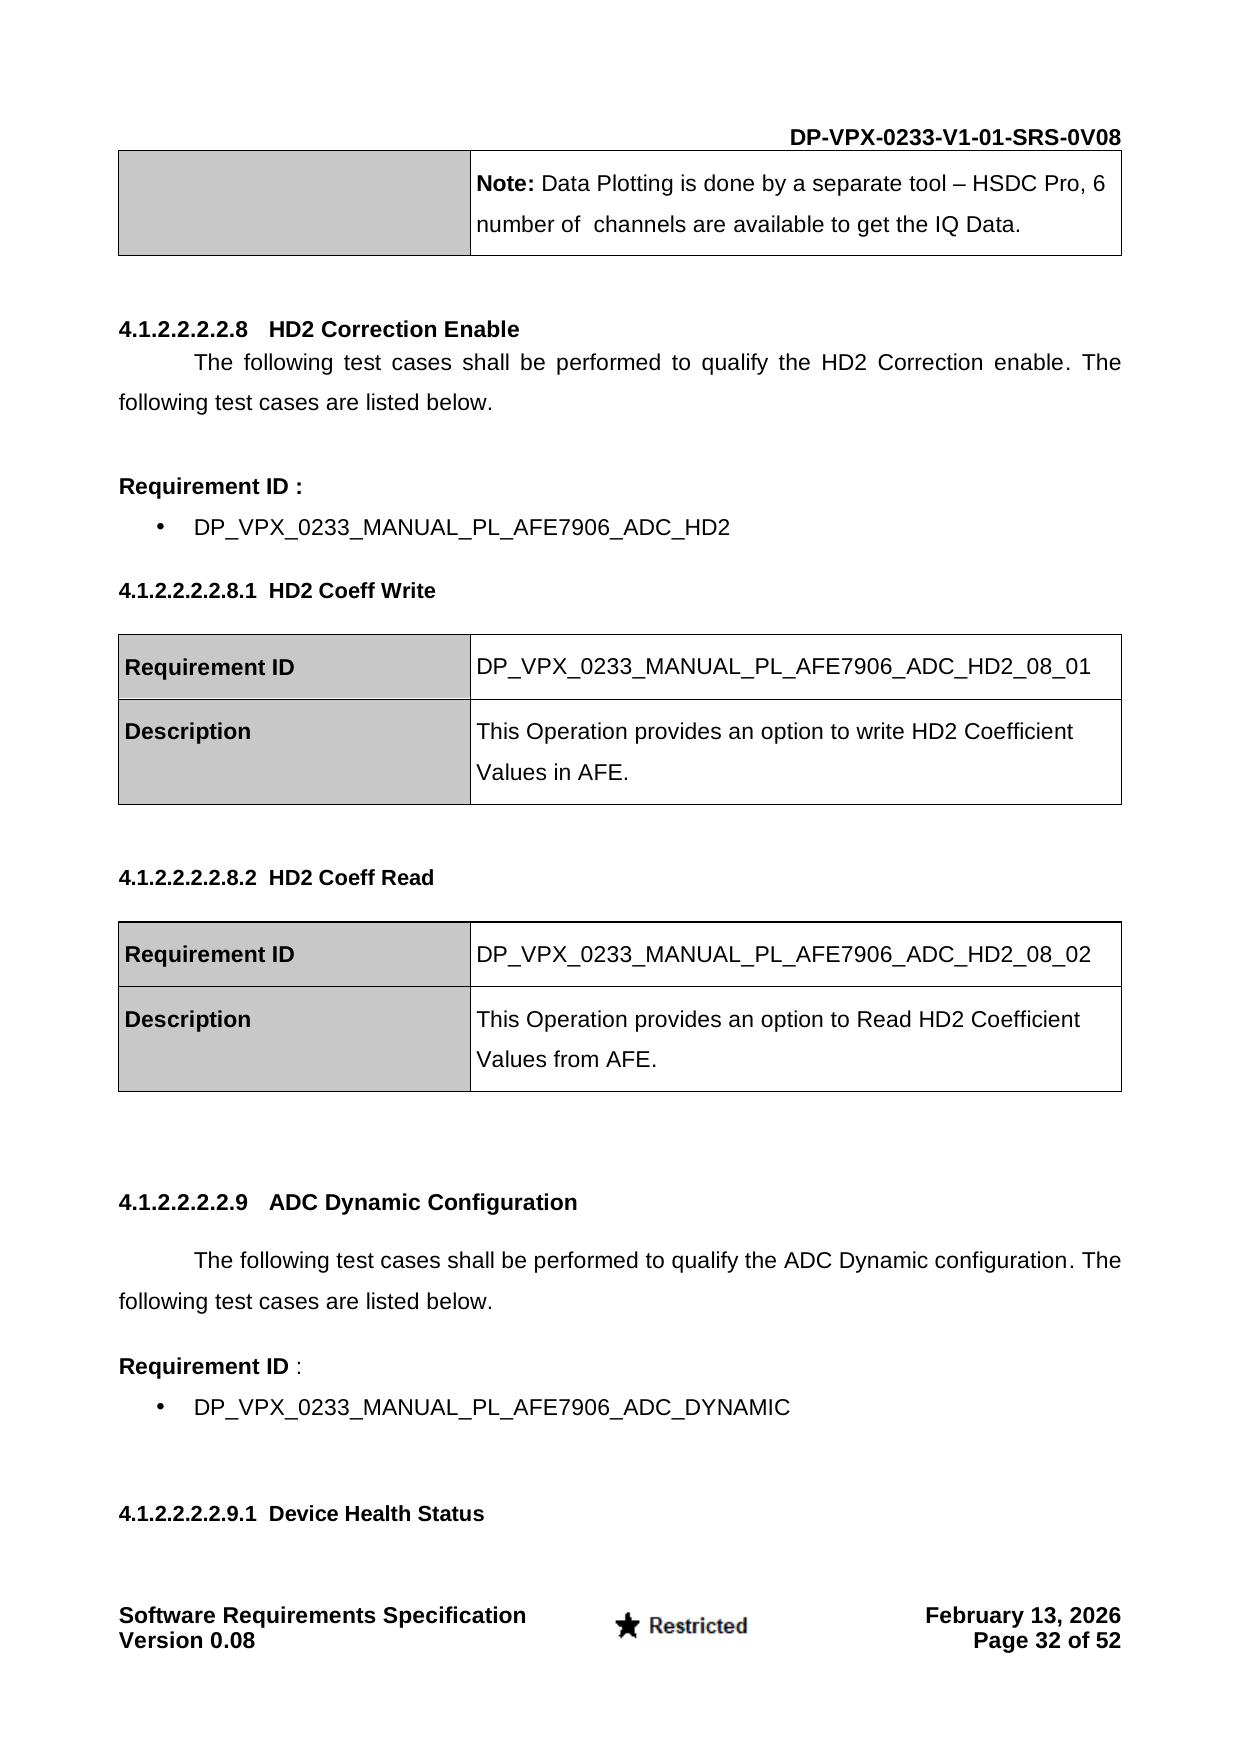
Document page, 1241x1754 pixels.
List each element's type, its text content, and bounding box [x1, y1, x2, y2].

table_cell This Operation provides an option to write HD2 Coefficient Values in AFE. [471, 700, 1121, 804]
table_header DP_VPX_0233_MANUAL_PL_AFE7906_ADC_HD2_08_02 [471, 923, 1121, 986]
text The following test cases shall be performed to qualify the HD2 Correction enable. The following test cases are listed below. [118, 348, 1122, 416]
picture [605, 1603, 761, 1648]
list DP_VPX_0233_MANUAL_PL_AFE7906_ADC_DYNAMIC [156, 1393, 1122, 1421]
table_header Requirement ID [119, 635, 470, 698]
table_cell Description [119, 987, 470, 1091]
text Requirement ID : [118, 1353, 1122, 1380]
subtitle HD2 Coeff Read [118, 867, 1122, 890]
subtitle HD2 Coeff Write [118, 580, 1122, 603]
text Requirement ID : [118, 473, 1122, 500]
text The following test cases shall be performed to qualify the ADC Dynamic configuration. The following test cases are listed below. [118, 1246, 1122, 1314]
subtitle Device Health Status [118, 1503, 1122, 1526]
table_cell This Operation provides an option to Read HD2 Coefficient Values from AFE. [471, 987, 1121, 1091]
table_cell [119, 151, 470, 255]
table_cell Note: Data Plotting is done by a separate tool – HSDC Pro, 6 number of channels are available to get the IQ Data. [471, 151, 1121, 255]
list DP_VPX_0233_MANUAL_PL_AFE7906_ADC_HD2 [156, 513, 1122, 541]
table_header DP_VPX_0233_MANUAL_PL_AFE7906_ADC_HD2_08_01 [471, 635, 1121, 698]
table_cell Description [119, 700, 470, 804]
table_header Requirement ID [119, 923, 470, 986]
subtitle HD2 Correction Enable [118, 319, 1122, 342]
subtitle ADC Dynamic Configuration [118, 1192, 1122, 1215]
